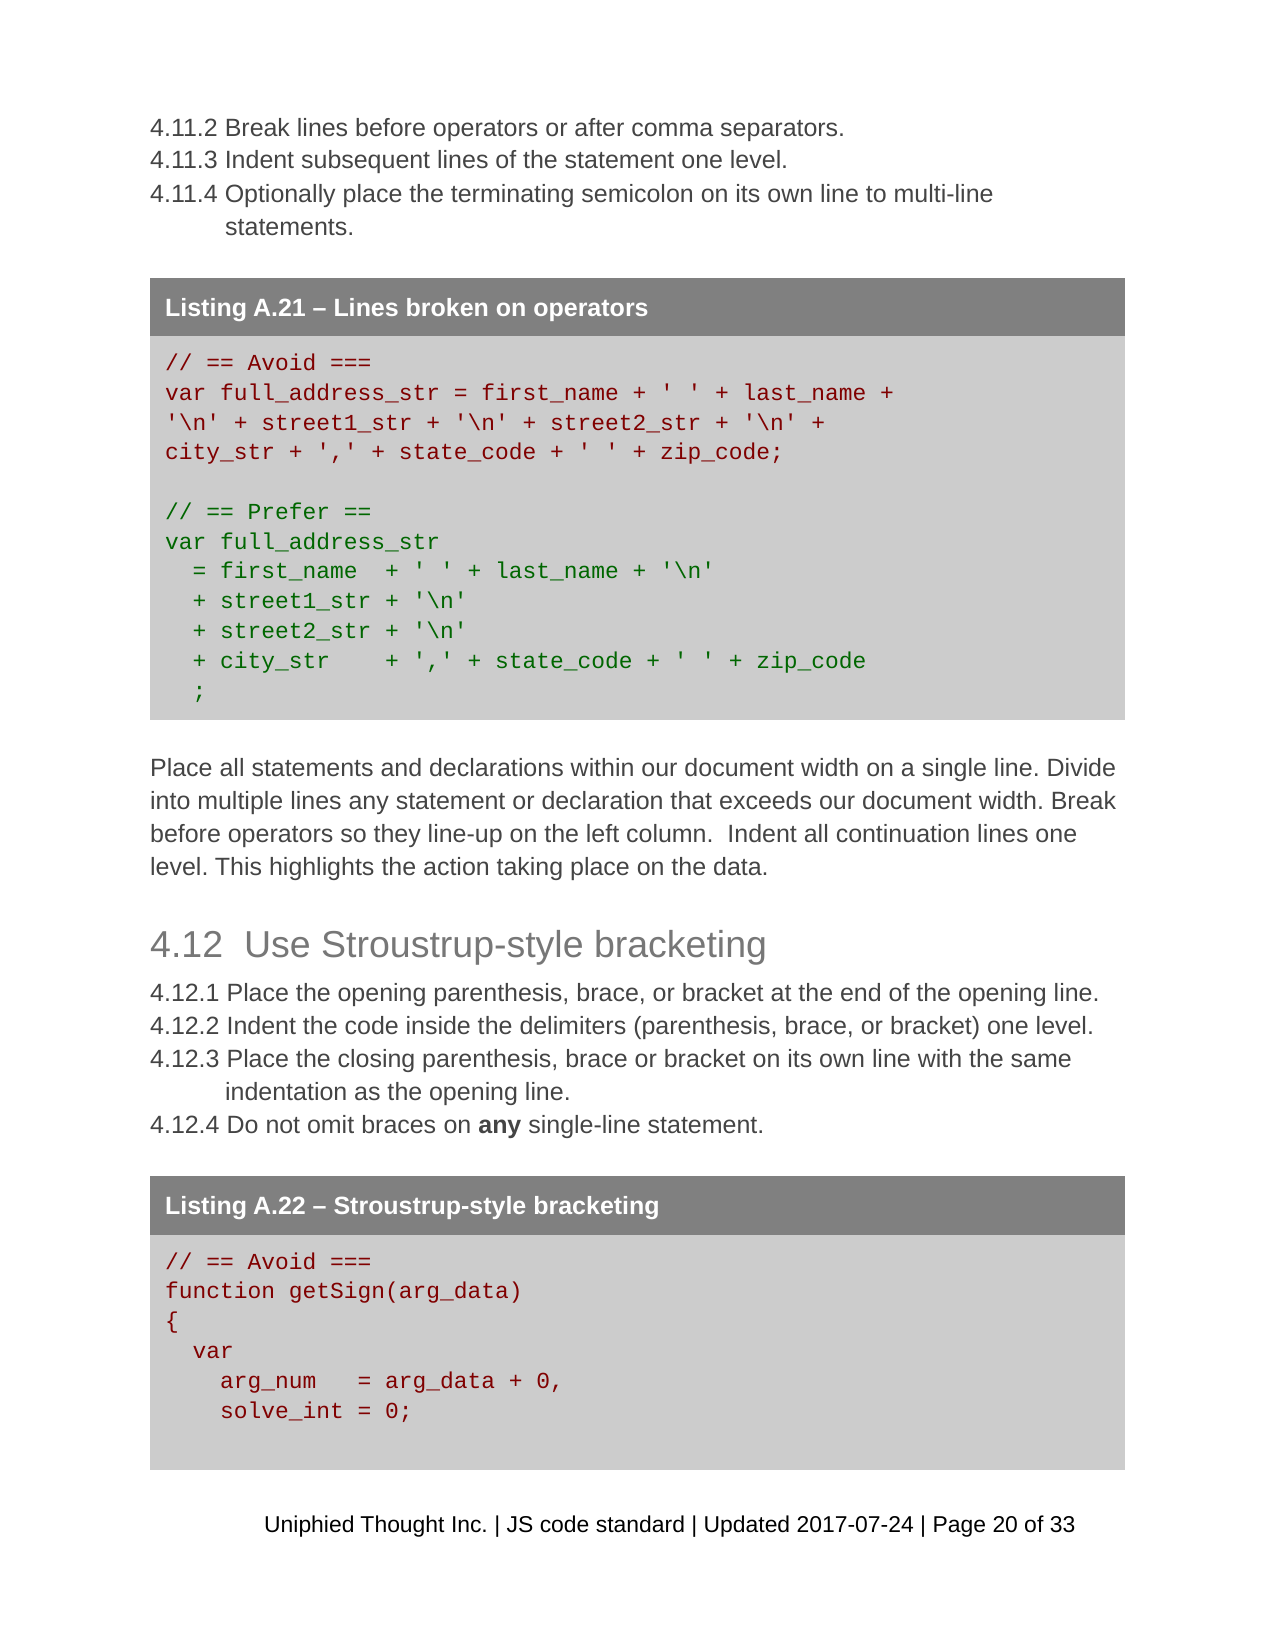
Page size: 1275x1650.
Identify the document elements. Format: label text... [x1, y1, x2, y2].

table_header Listing A.22 – Stroustrup-style bracketing [150, 1176, 1125, 1235]
list Place the closing parenthesis, brace or bracket on its own line with the same indentation as the opening line. [150, 1044, 1125, 1106]
table_header Listing A.21 – Lines broken on operators [150, 278, 1125, 336]
list Do not omit braces on any single-line statement. [150, 1110, 1125, 1139]
list Indent the code inside the delimiters (parenthesis, brace, or bracket) one level. [150, 1011, 1125, 1040]
table_cell // == Avoid === function getSign(arg_data) { var arg_num = arg_data + 0, solve_int = 0; [150, 1235, 1125, 1470]
list Indent subsequent lines of the statement one level. [150, 146, 1125, 174]
list Optionally place the terminating semicolon on its own line to multi-line statements. [150, 178, 1125, 240]
subtitle Use Stroustrup-style bracketing [150, 923, 1125, 966]
text Place all statements and declarations within our document width on a single line. Divide into multiple lines any statement or declaration that exceeds our document width. Break before operators so they line-up on the left column. Indent all continuation lines one level. This highlights the action taking place on the data. [150, 753, 1125, 881]
table_cell // == Avoid === var full_address_str = first_name + ' ' + last_name + '\n' + street1_str + '\n' + street2_str + '\n' + city_str + ',' + state_code + ' ' + zip_code; // == Prefer == var full_address_str = first_name + ' ' + last_name + '\n' + street1_str + '\n' + street2_str + '\n' + city_str + ',' + state_code + ' ' + zip_code ; [150, 336, 1125, 720]
list Break lines before operators or after comma separators. [150, 112, 1125, 141]
list Place the opening parenthesis, brace, or bracket at the end of the opening line. [150, 978, 1125, 1007]
